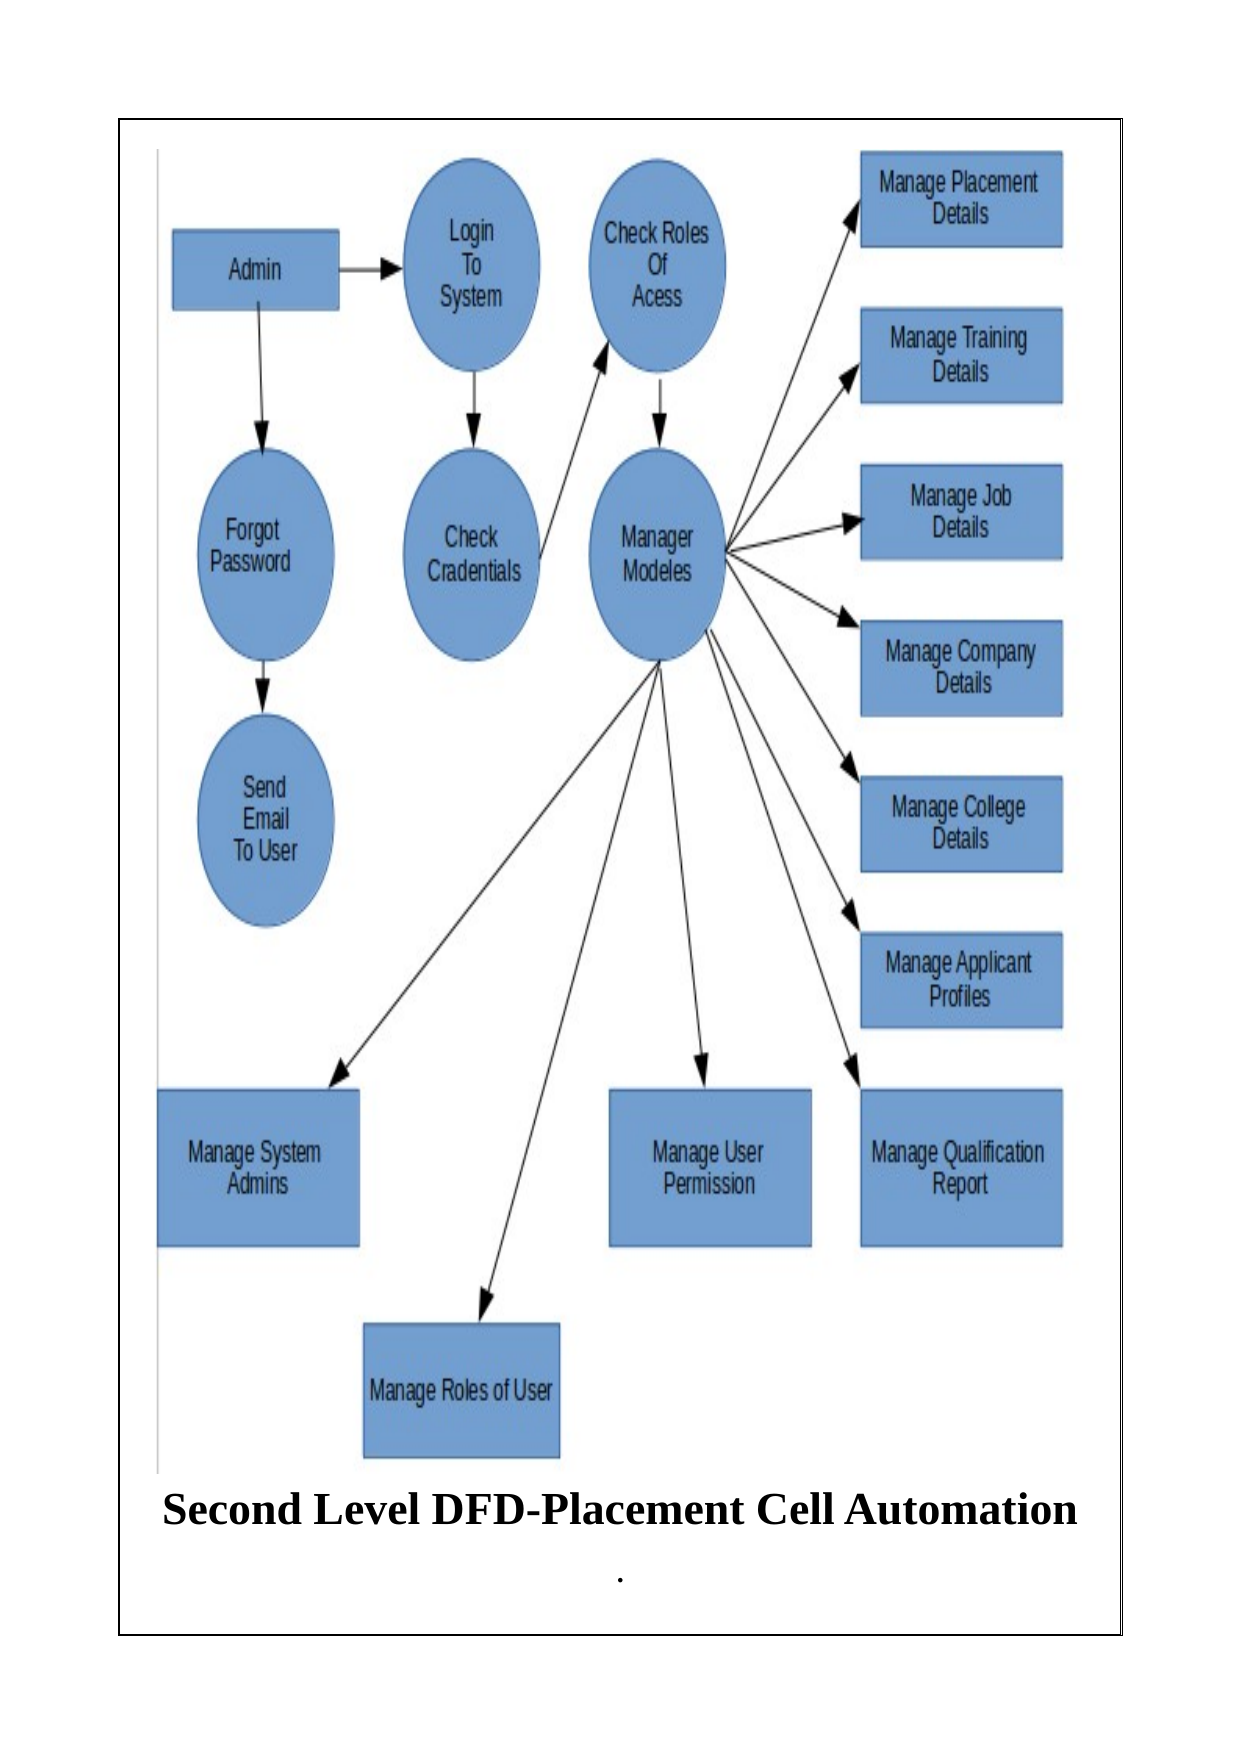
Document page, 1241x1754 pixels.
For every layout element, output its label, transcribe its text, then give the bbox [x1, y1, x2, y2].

text . [150, 1556, 1091, 1589]
picture [154, 149, 1086, 1474]
text Second Level DFD-Placement Cell Automation [150, 150, 1091, 1534]
